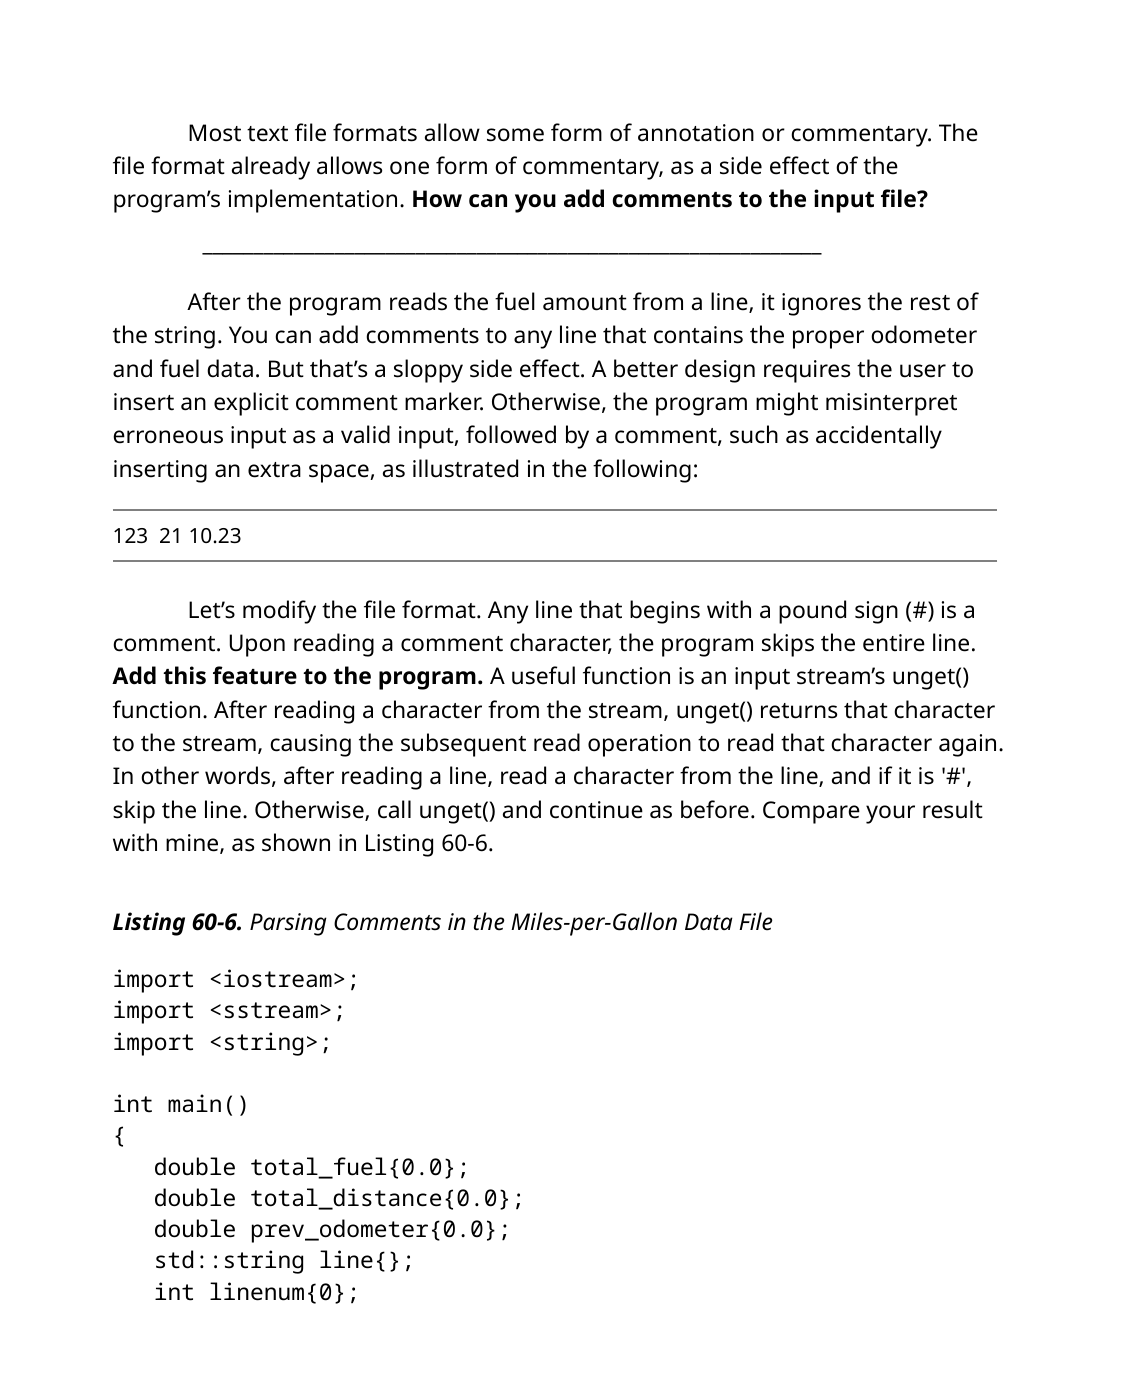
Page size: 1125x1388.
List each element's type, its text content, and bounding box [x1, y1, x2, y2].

text 123 21 10.23 [112, 510, 997, 562]
text import <string>; [112, 1025, 1012, 1057]
text After the program reads the fuel amount from a line, it ignores the rest of the string. You can add comments to any line that contains the proper odometer and fuel data. But that’s a sloppy side effect. A better design requires the user to insert an explicit comment marker. Otherwise, the program might misinterpret erroneous input as a valid input, followed by a comment, such as accidentally inserting an extra space, as illustrated in the following: [112, 284, 1012, 484]
text double total_fuel{0.0}; [112, 1150, 1012, 1182]
text import <sstream>; [112, 994, 1012, 1025]
text std::string line{}; [112, 1244, 1012, 1275]
text int main() [112, 1088, 1012, 1119]
text { [112, 1119, 1012, 1150]
text Let’s modify the file format. Any line that begins with a pound sign (#) is a comment. Upon reading a comment character, the program skips the entire line. Add this feature to the program. A useful function is an input stream’s unget() function. After reading a character from the stream, unget() returns that character to the stream, causing the subsequent read operation to read that character again. In other words, after reading a line, read a character from the line, and if it is '#', skip the line. Otherwise, call unget() and continue as before. Compare your result with mine, as shown in Listing 60-6. [112, 592, 1012, 858]
text Most text file formats allow some form of annotation or commentary. The file format already allows one form of commentary, as a side effect of the program’s implementation. How can you add comments to the input file? [112, 115, 1012, 215]
text double total_distance{0.0}; [112, 1182, 1012, 1213]
text double prev_odometer{0.0}; [112, 1213, 1012, 1244]
text import <iostream>; [112, 963, 1012, 994]
text Listing 60-6. Parsing Comments in the Miles-per-Gallon Data File [112, 906, 1012, 937]
text int linenum{0}; [112, 1275, 1012, 1307]
list _____________________________________________________________ [202, 227, 1012, 258]
